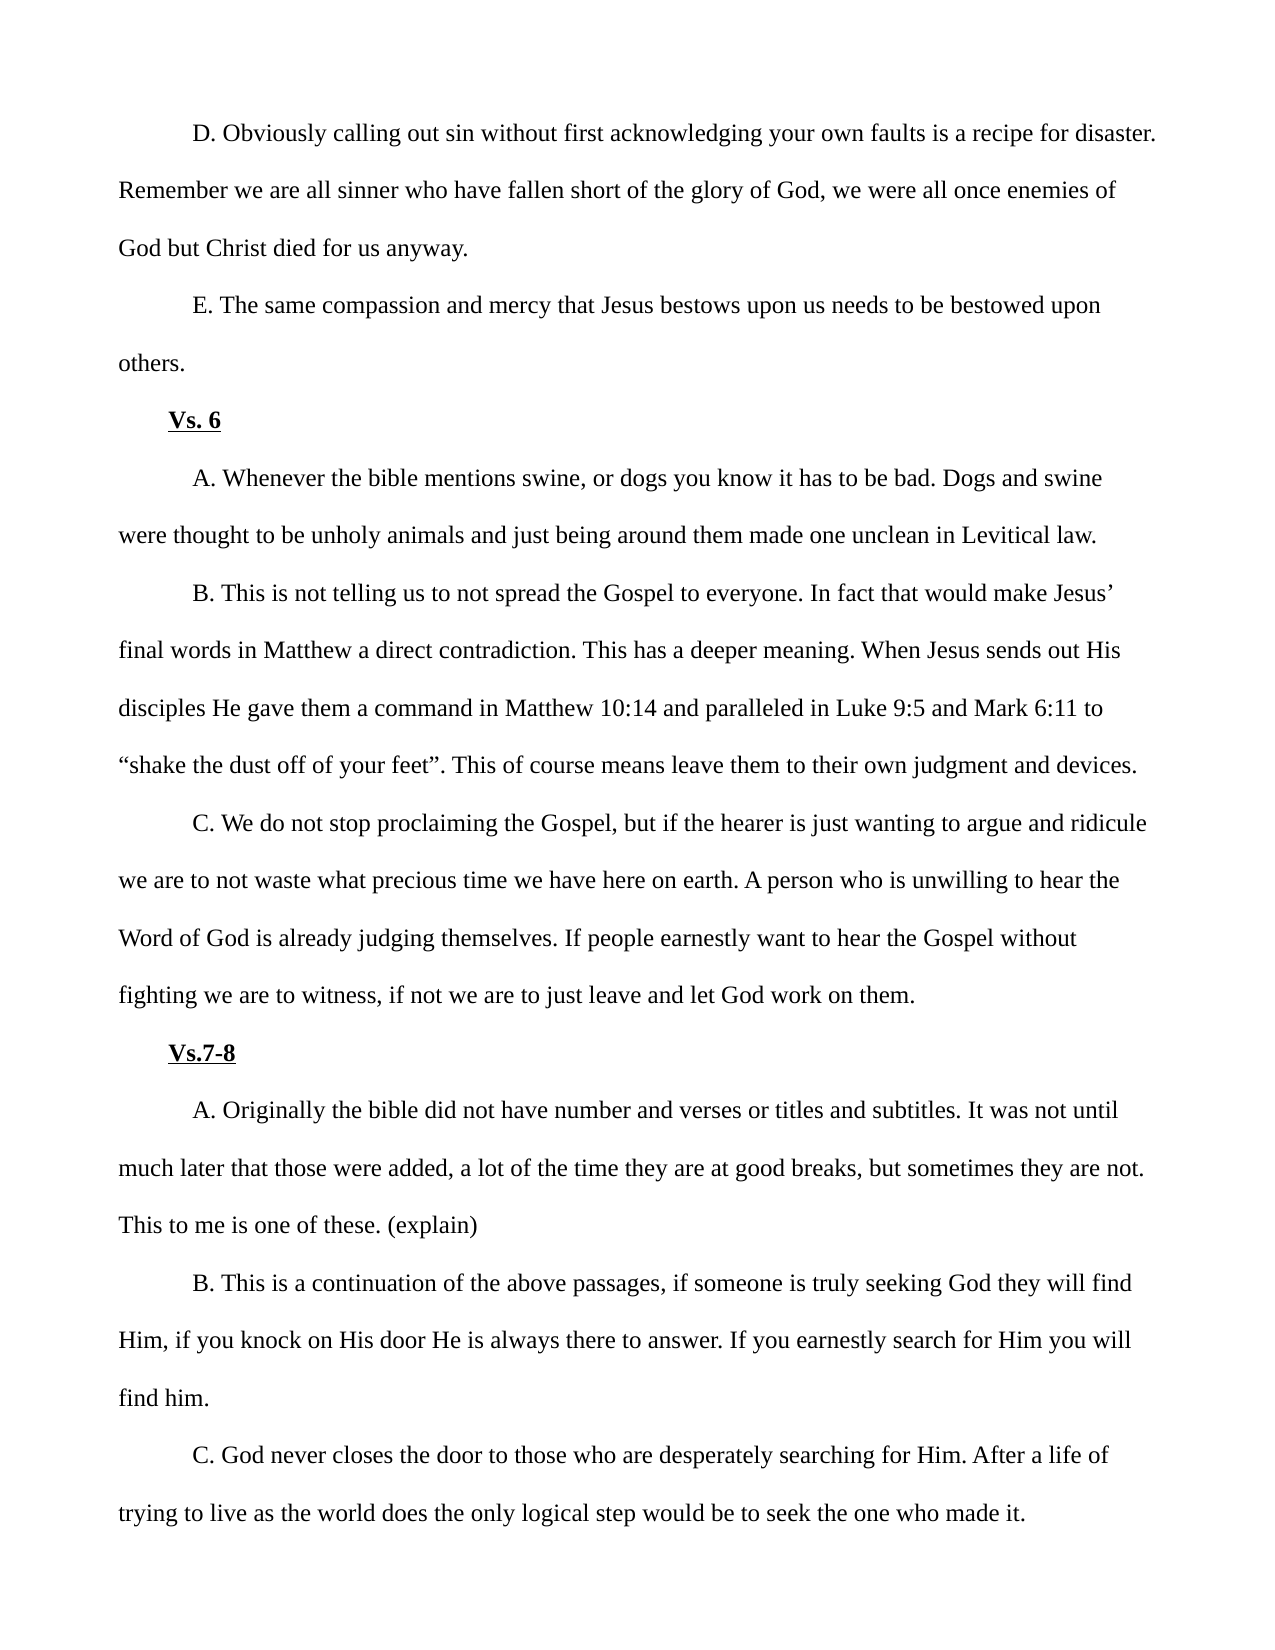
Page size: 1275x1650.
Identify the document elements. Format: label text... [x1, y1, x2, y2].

text C. We do not stop proclaiming the Gospel, but if the hearer is just wanting to argue and ridicule we are to not waste what precious time we have here on earth. A person who is unwilling to hear the Word of God is already judging themselves. If people earnestly want to hear the Gospel without fighting we are to witness, if not we are to just leave and let God work on them. [118, 808, 1157, 1009]
text Vs.7-8 [118, 1038, 1157, 1067]
text C. God never closes the door to those who are desperately searching for Him. After a life of trying to live as the world does the only logical step would be to seek the one who made it. [118, 1441, 1157, 1527]
text Vs. 6 [118, 406, 1157, 434]
text A. Whenever the bible mentions swine, or dogs you know it has to be bad. Dogs and swine were thought to be unholy animals and just being around them made one unclean in Levitical law. [118, 463, 1157, 549]
text B. This is not telling us to not spread the Gospel to everyone. In fact that would make Jesus’ final words in Matthew a direct contradiction. This has a deeper meaning. When Jesus sends out His disciples He gave them a command in Matthew 10:14 and paralleled in Luke 9:5 and Mark 6:11 to “shake the dust off of your feet”. This of course means leave them to their own judgment and devices. [118, 578, 1157, 779]
text E. The same compassion and mercy that Jesus bestows upon us needs to be bestowed upon others. [118, 291, 1157, 377]
text B. This is a continuation of the above passages, if someone is truly seeking God they will find Him, if you knock on His door He is always there to answer. If you earnestly search for Him you will find him. [118, 1268, 1157, 1412]
text A. Originally the bible did not have number and verses or titles and subtitles. It was not until much later that those were added, a lot of the time they are at good breaks, but sometimes they are not. This to me is one of these. (explain) [118, 1096, 1157, 1239]
text D. Obviously calling out sin without first acknowledging your own faults is a recipe for disaster. Remember we are all sinner who have fallen short of the glory of God, we were all once enemies of God but Christ died for us anyway. [118, 118, 1157, 262]
